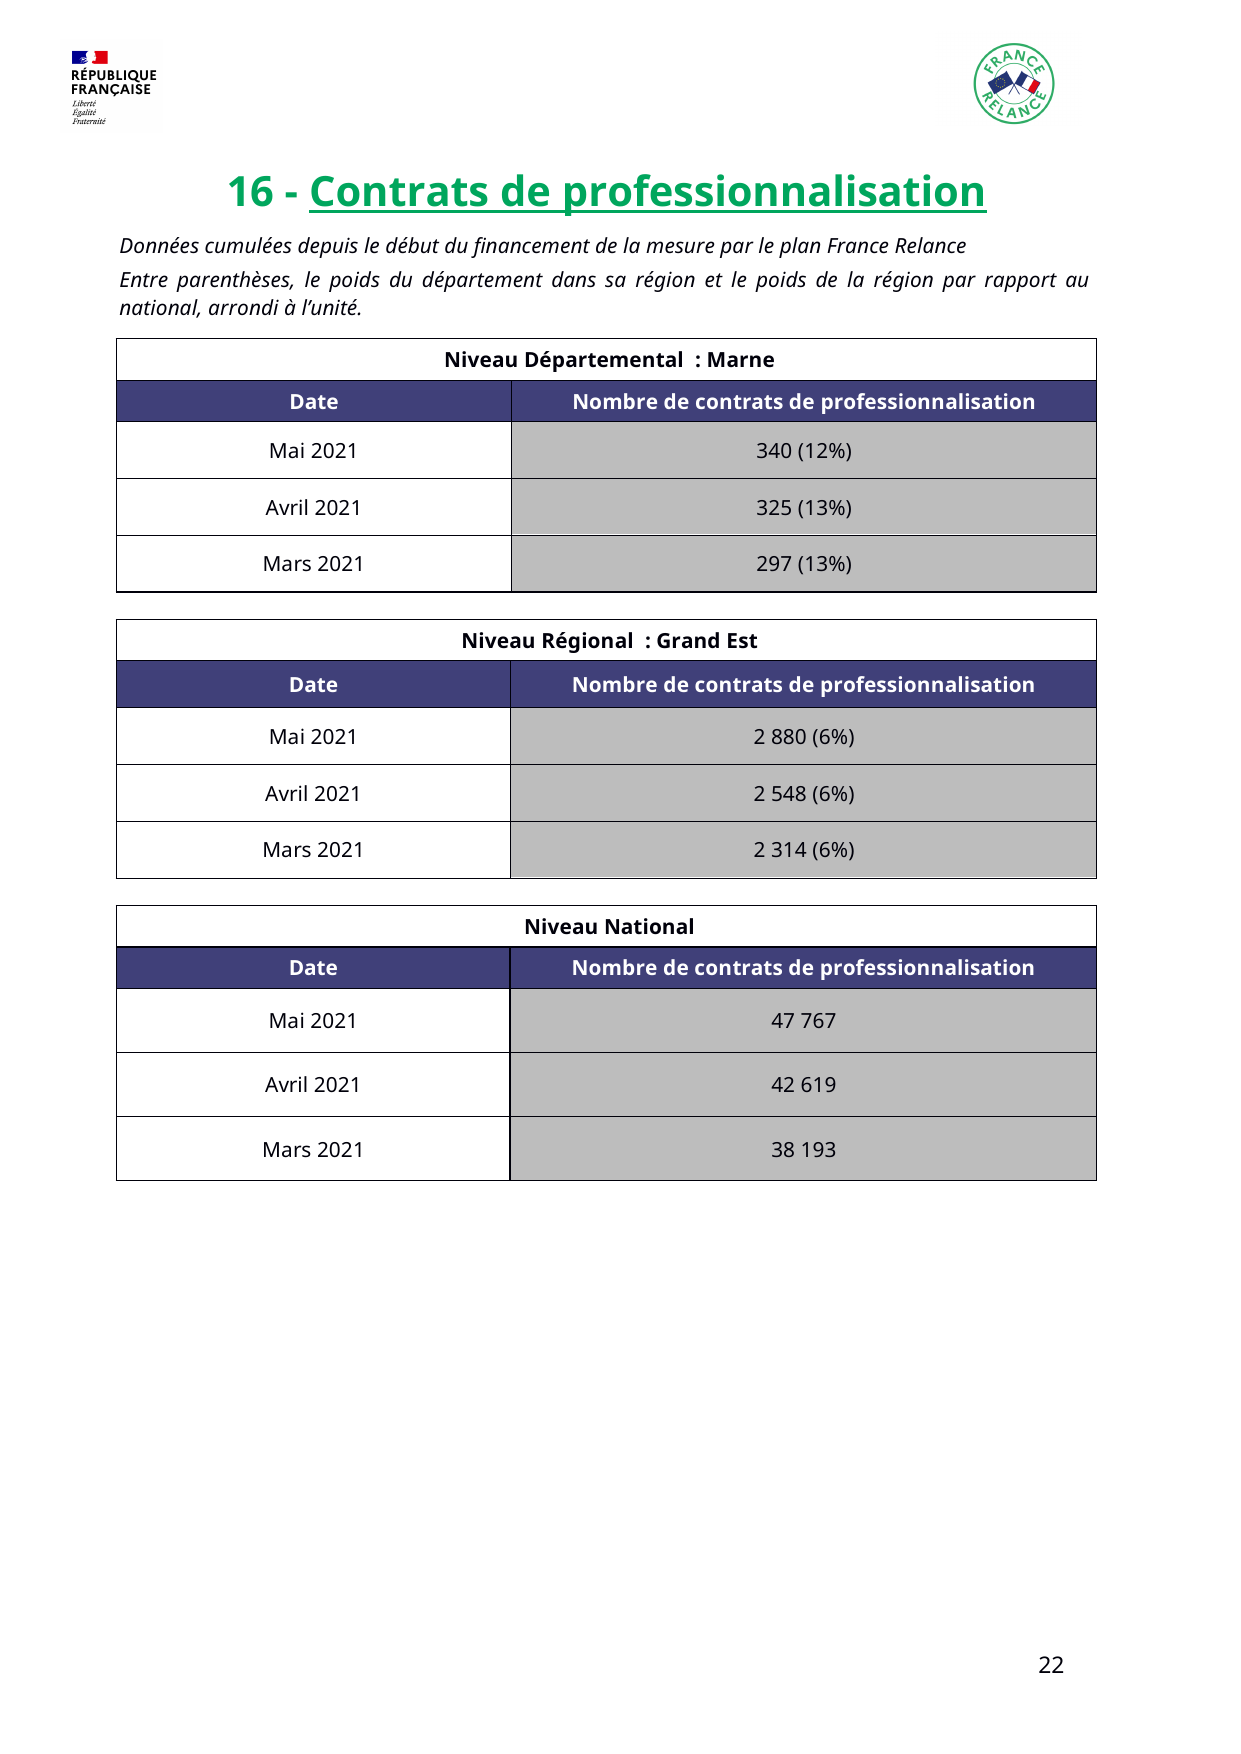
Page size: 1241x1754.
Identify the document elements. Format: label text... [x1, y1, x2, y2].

table_cell Nombre de contrats de professionnalisation [512, 381, 1096, 421]
picture [60, 39, 169, 137]
table_cell Nombre de contrats de professionnalisation [511, 948, 1096, 988]
table_cell Mai 2021 [117, 708, 510, 764]
table_cell 38 193 [511, 1117, 1096, 1180]
table_cell 325 (13%) [512, 479, 1096, 534]
text Données cumulées depuis le début du financement de la mesure par le plan France Relance [119, 231, 1094, 260]
table_cell 2 548 (6%) [511, 765, 1096, 821]
table_cell Date [117, 948, 509, 988]
subtitle 16 - Contrats de professionnalisation [119, 162, 1094, 219]
table_cell Mars 2021 [117, 822, 510, 877]
table_header Niveau Régional : Grand Est [117, 620, 1096, 660]
table_cell Avril 2021 [117, 479, 511, 534]
table_cell Nombre de contrats de professionnalisation [511, 661, 1096, 707]
table_cell 2 880 (6%) [511, 708, 1096, 764]
table_header Niveau Départemental : Marne [117, 339, 1096, 380]
text Entre parenthèses, le poids du département dans sa région et le poids de la région par rapport au national, arrondi à l’unité. [119, 264, 1094, 322]
table_cell Date [117, 381, 511, 421]
table_cell Date [117, 661, 510, 707]
table_cell Mai 2021 [117, 989, 509, 1052]
table_cell Mars 2021 [117, 536, 511, 591]
table_cell 2 314 (6%) [511, 822, 1096, 877]
table_cell 47 767 [511, 989, 1096, 1052]
picture [935, 31, 1093, 126]
table_cell Mars 2021 [117, 1117, 509, 1180]
table_cell 297 (13%) [512, 536, 1096, 591]
table_cell 42 619 [511, 1053, 1096, 1116]
table_cell Mai 2021 [117, 422, 511, 478]
table_cell Avril 2021 [117, 765, 510, 821]
table_header Niveau National [117, 906, 1096, 946]
table_cell 340 (12%) [512, 422, 1096, 478]
table_cell Avril 2021 [117, 1053, 509, 1116]
